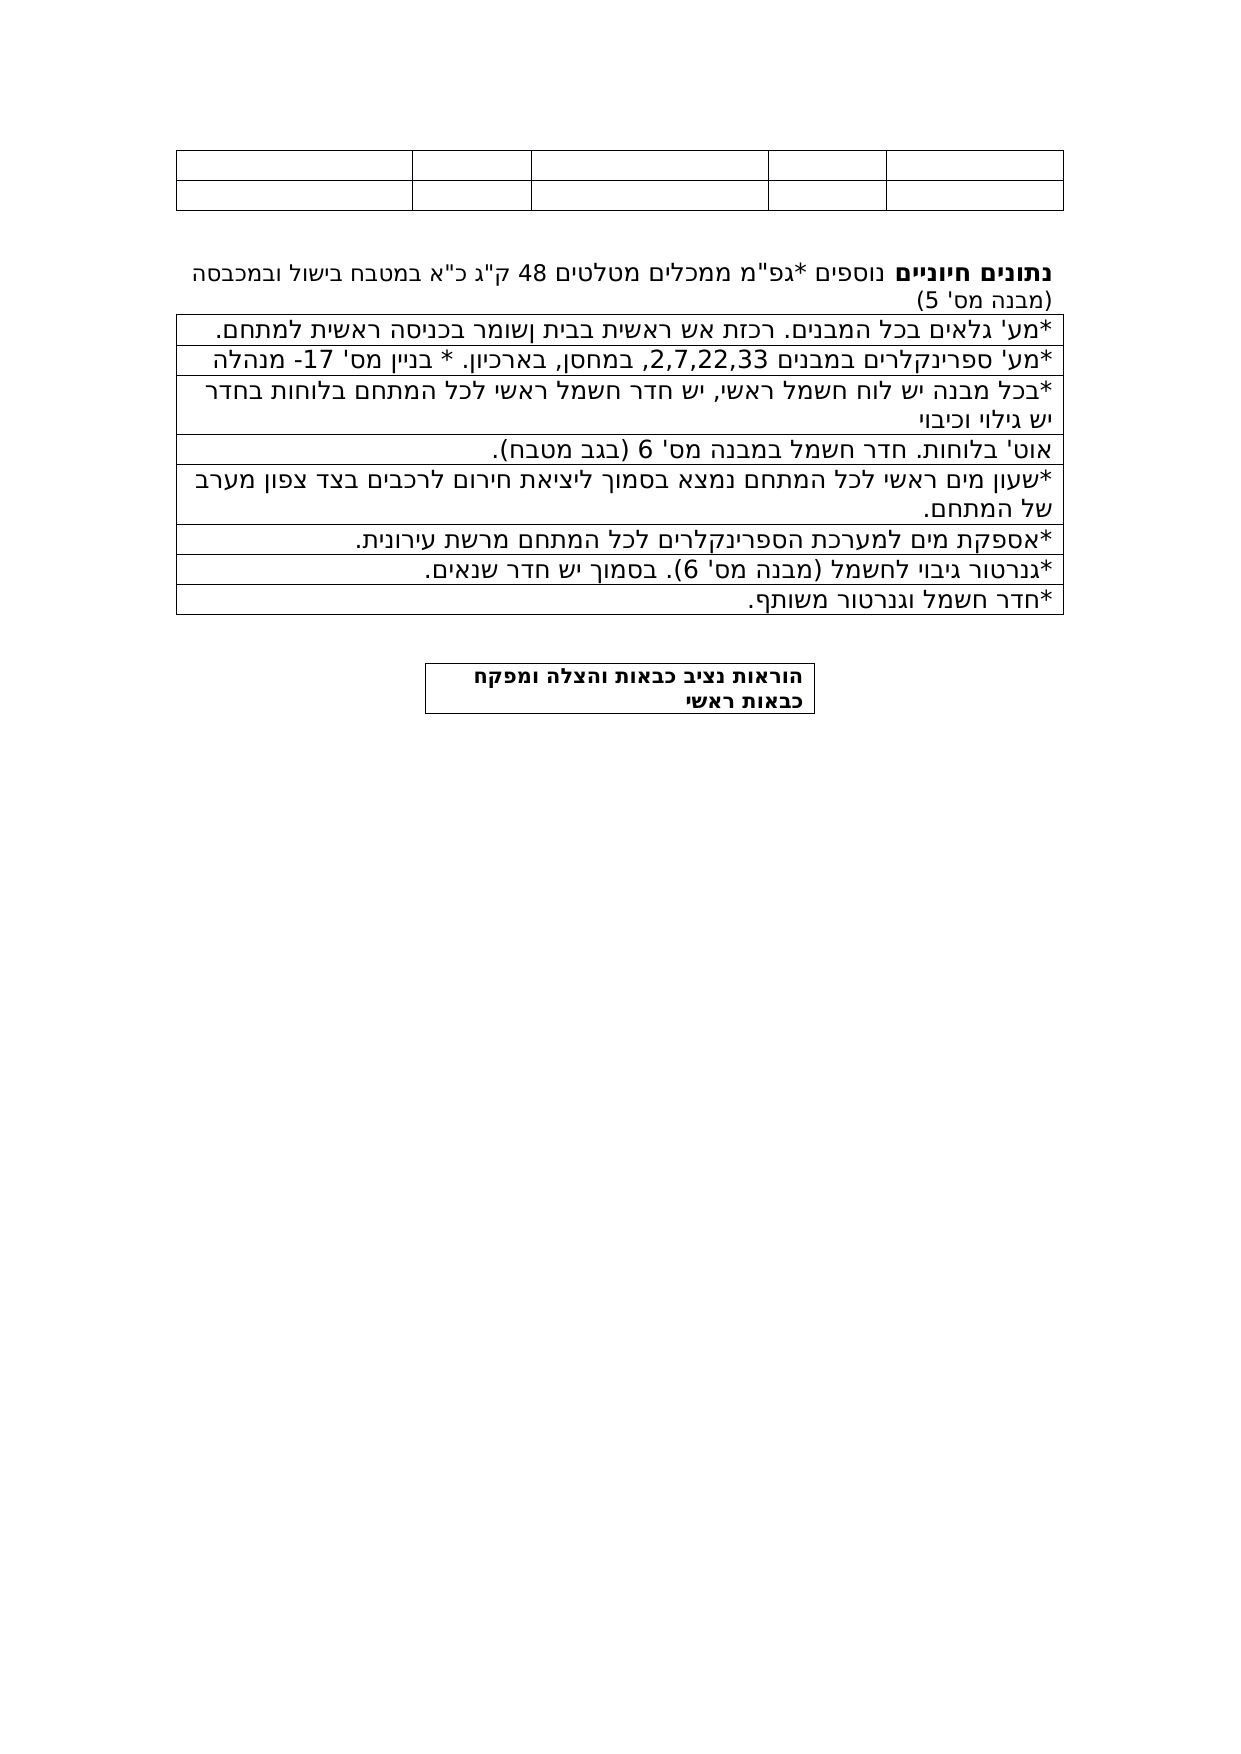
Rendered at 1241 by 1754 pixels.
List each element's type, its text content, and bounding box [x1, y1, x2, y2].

table_cell [769, 151, 886, 180]
table_cell אוט' בלוחות. חדר חשמל במבנה מס' 6 (בגב מטבח). [177, 435, 1063, 464]
table_cell *מע' ספרינקלרים במבנים 2,7,22,33, במחסן, בארכיון. * בניין מס' 17- מנהלה [177, 346, 1063, 375]
table_cell [887, 181, 1063, 209]
text נתונים חיוניים נוספים *גפ"מ ממכלים מטלטים 48 ק"ג כ"א במטבח בישול ובמכבסה (מבנה מס' 5) [187, 258, 1053, 314]
table_header *מע' גלאים בכל המבנים. רכזת אש ראשית בבית ןשומר בכניסה ראשית למתחם. [177, 315, 1063, 344]
table_cell [769, 181, 886, 209]
table_cell *חדר חשמל וגנרטור משותף. [177, 585, 1063, 614]
table_cell [177, 151, 412, 180]
table_cell *אספקת מים למערכת הספרינקלרים לכל המתחם מרשת עירונית. [177, 525, 1063, 554]
table_cell [177, 181, 412, 209]
table_cell *שעון מים ראשי לכל המתחם נמצא בסמוך ליציאת חירום לרכבים בצד צפון מערב של המתחם. [177, 465, 1063, 524]
table_cell *בכל מבנה יש לוח חשמל ראשי, יש חדר חשמל ראשי לכל המתחם בלוחות בחדר יש גילוי וכיבוי [177, 376, 1063, 434]
table_cell [413, 151, 531, 180]
table_cell *גנרטור גיבוי לחשמל (מבנה מס' 6). בסמוך יש חדר שנאים. [177, 555, 1063, 584]
table_header הוראות נציב כבאות והצלה ומפקח כבאות ראשי [426, 664, 814, 713]
table_cell [532, 151, 768, 180]
table_cell [532, 181, 768, 209]
table_cell [413, 181, 531, 209]
table_cell [887, 151, 1063, 180]
